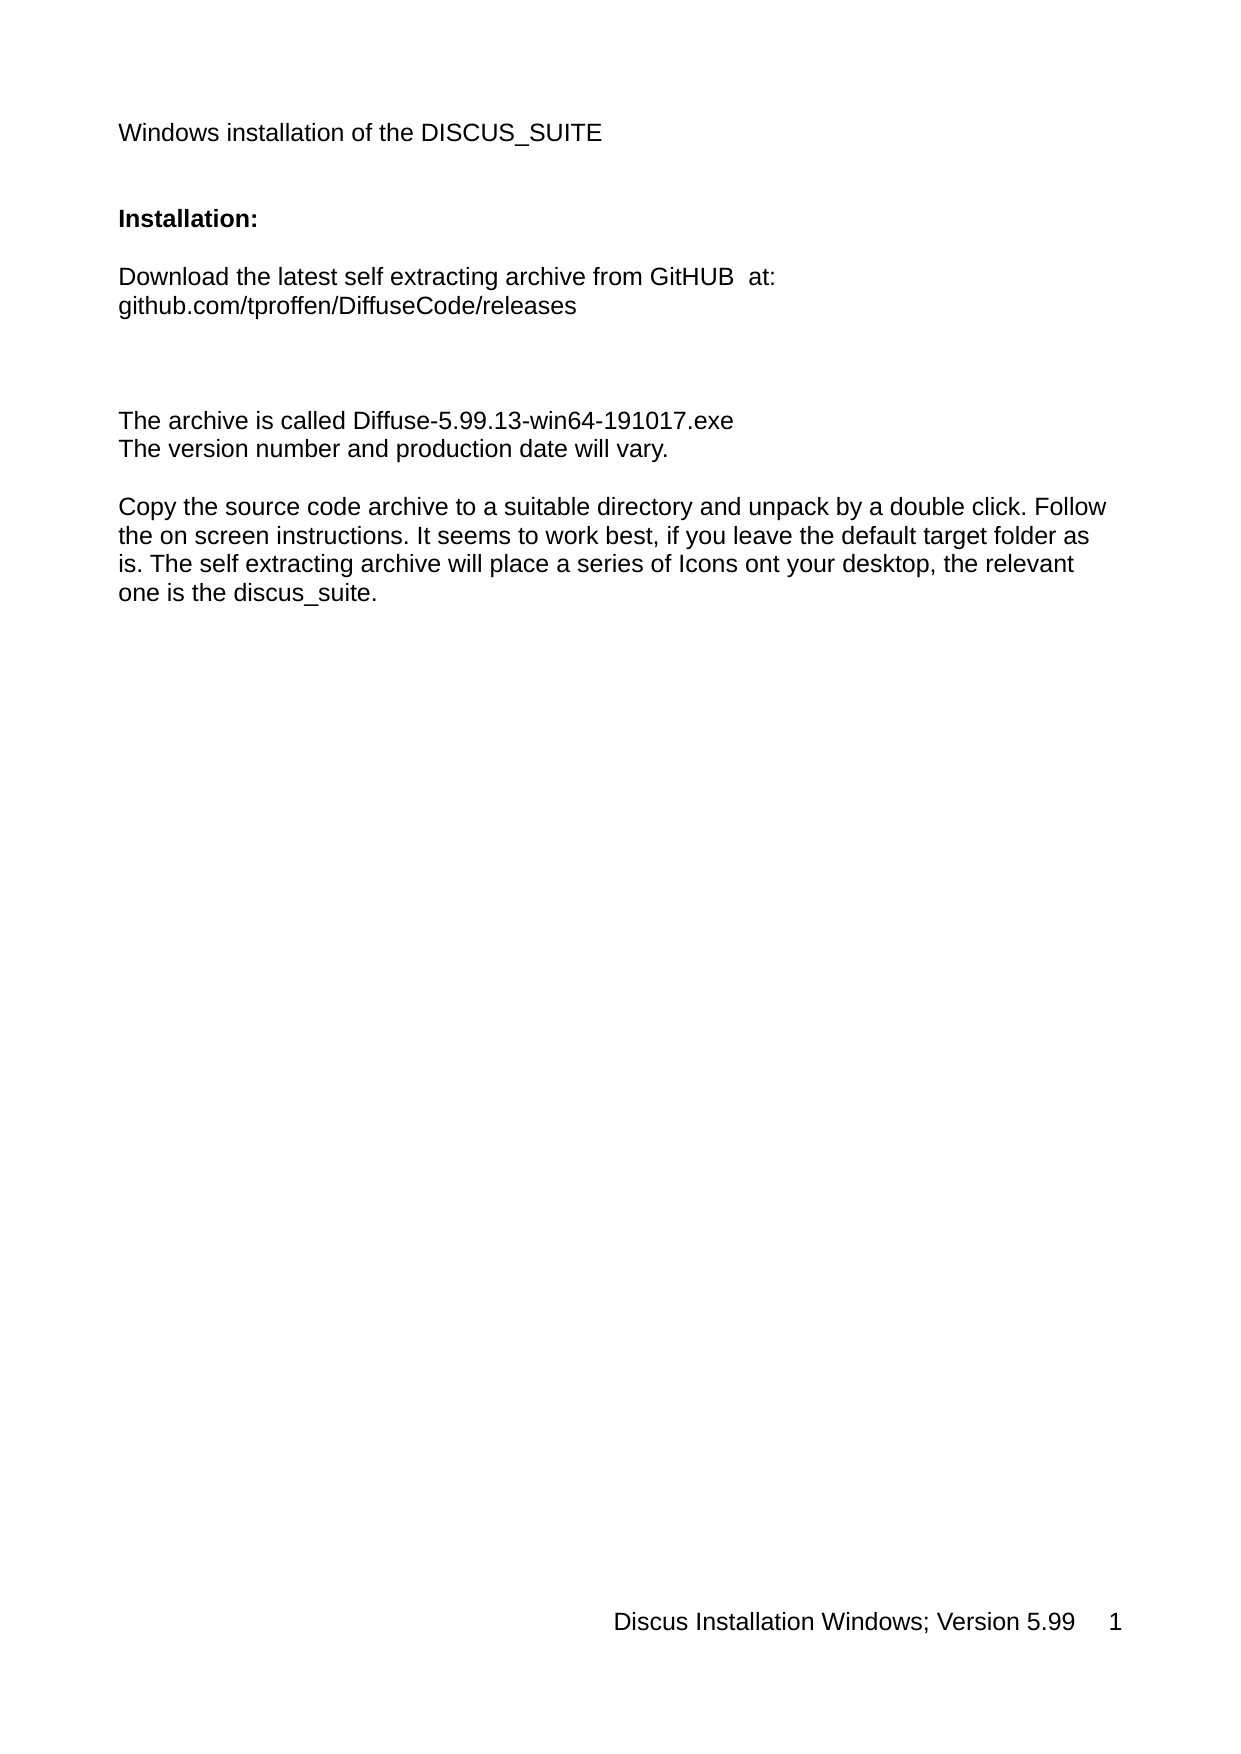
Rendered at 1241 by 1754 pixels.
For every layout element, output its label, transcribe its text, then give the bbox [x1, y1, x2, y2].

text The archive is called Diffuse-5.99.13-win64-191017.exe [118, 406, 1122, 434]
text Copy the source code archive to a suitable directory and unpack by a double click. Follow the on screen instructions. It seems to work best, if you leave the default target folder as is. The self extracting archive will place a series of Icons ont your desktop, the relevant one is the discus_suite. [118, 492, 1122, 607]
text Download the latest self extracting archive from GitHUB at: [118, 262, 1122, 291]
text github.com/tproffen/DiffuseCode/releases [118, 291, 1122, 319]
text Windows installation of the DISCUS_SUITE [118, 118, 1122, 147]
text Installation: [118, 204, 1122, 233]
text The version number and production date will vary. [118, 434, 1122, 463]
